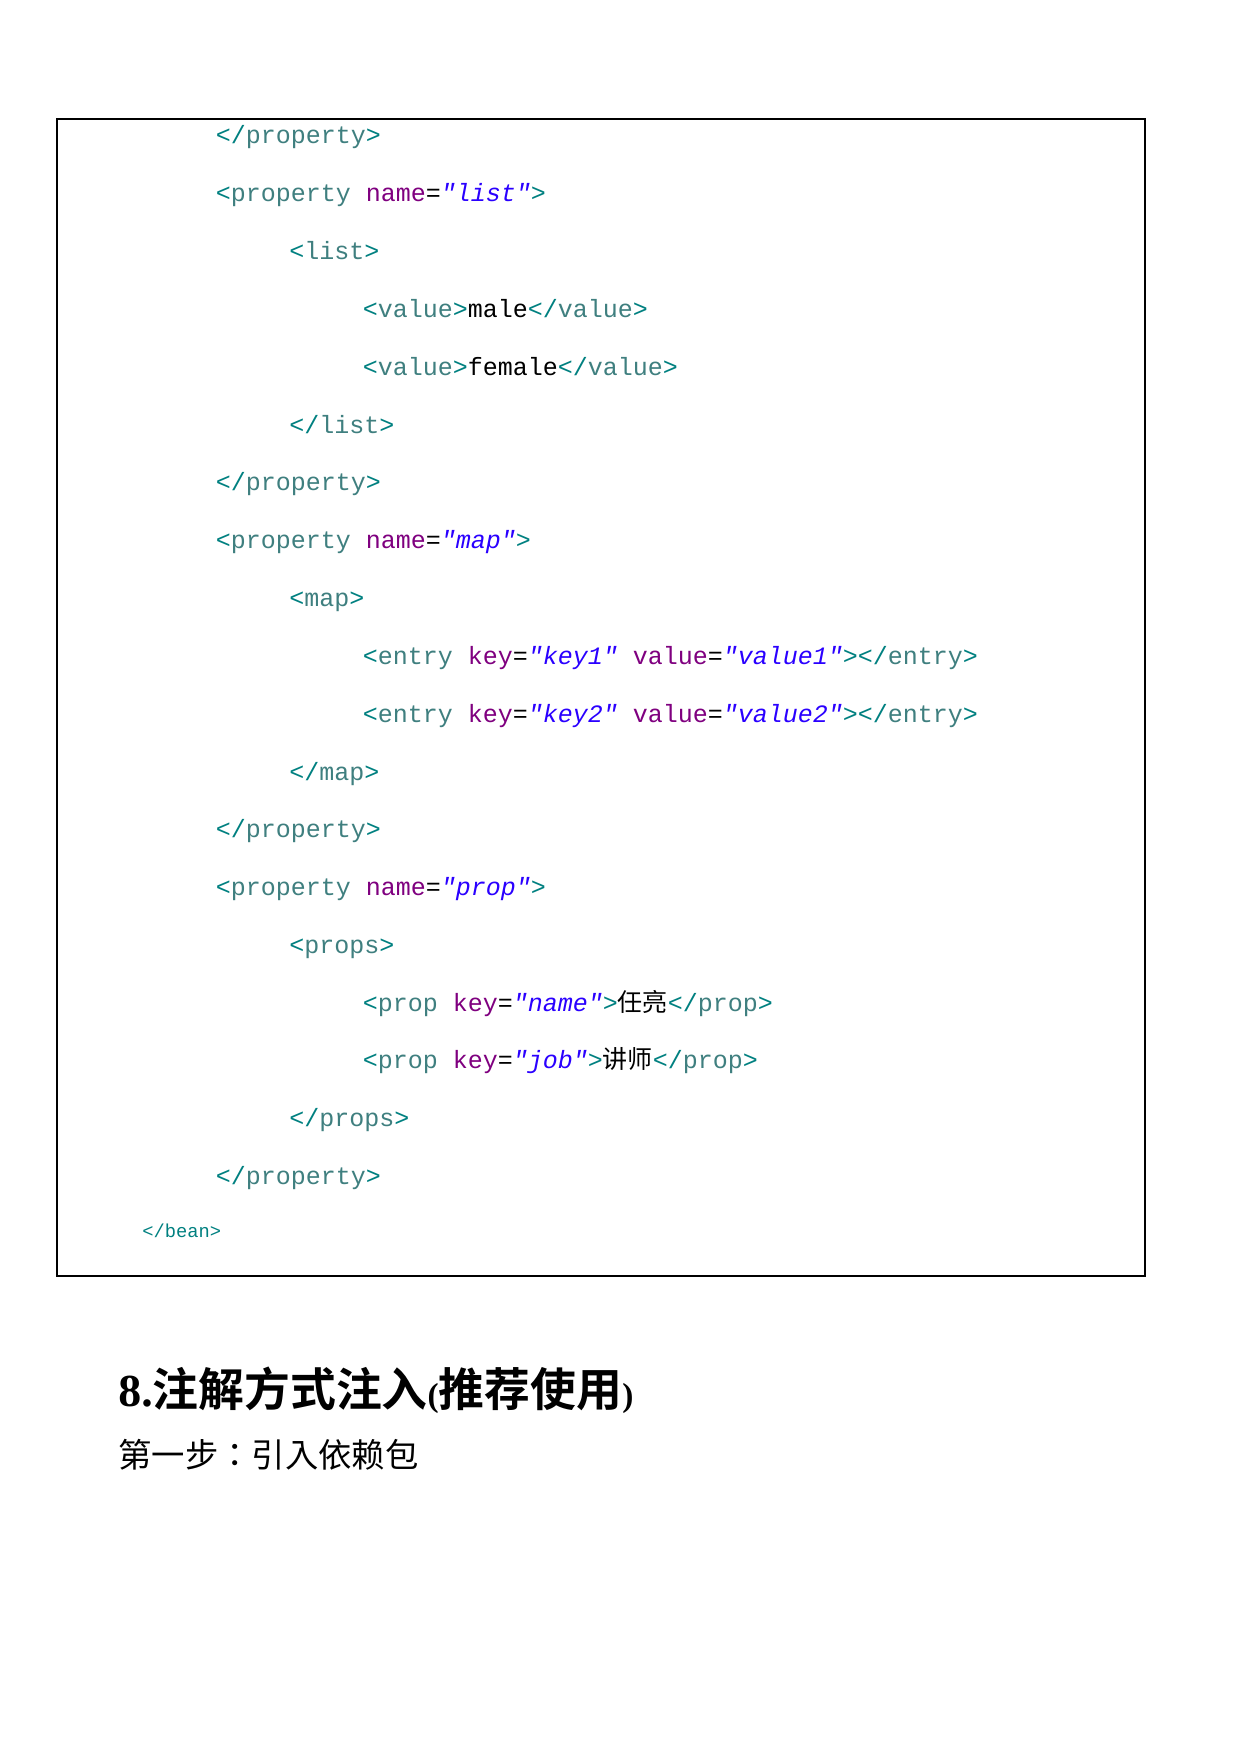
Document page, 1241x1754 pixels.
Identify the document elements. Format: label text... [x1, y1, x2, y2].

subtitle 8.注解方式注入(推荐使用) [118, 1353, 1122, 1419]
table_header </property> <property name="list"> <list> <value>male</value> <value>female</value> </list> </property> <property name="map"> <map> <entry key="key1" value="value1"></entry> <entry key="key2" value="value2"></entry> </map> </property> <property name="prop"> <props> <prop key="name">任亮</prop> <prop key="job">讲师</prop> </props> </property> </bean> [58, 120, 1144, 1275]
text 第一步：引入依赖包 [118, 1432, 1122, 1477]
